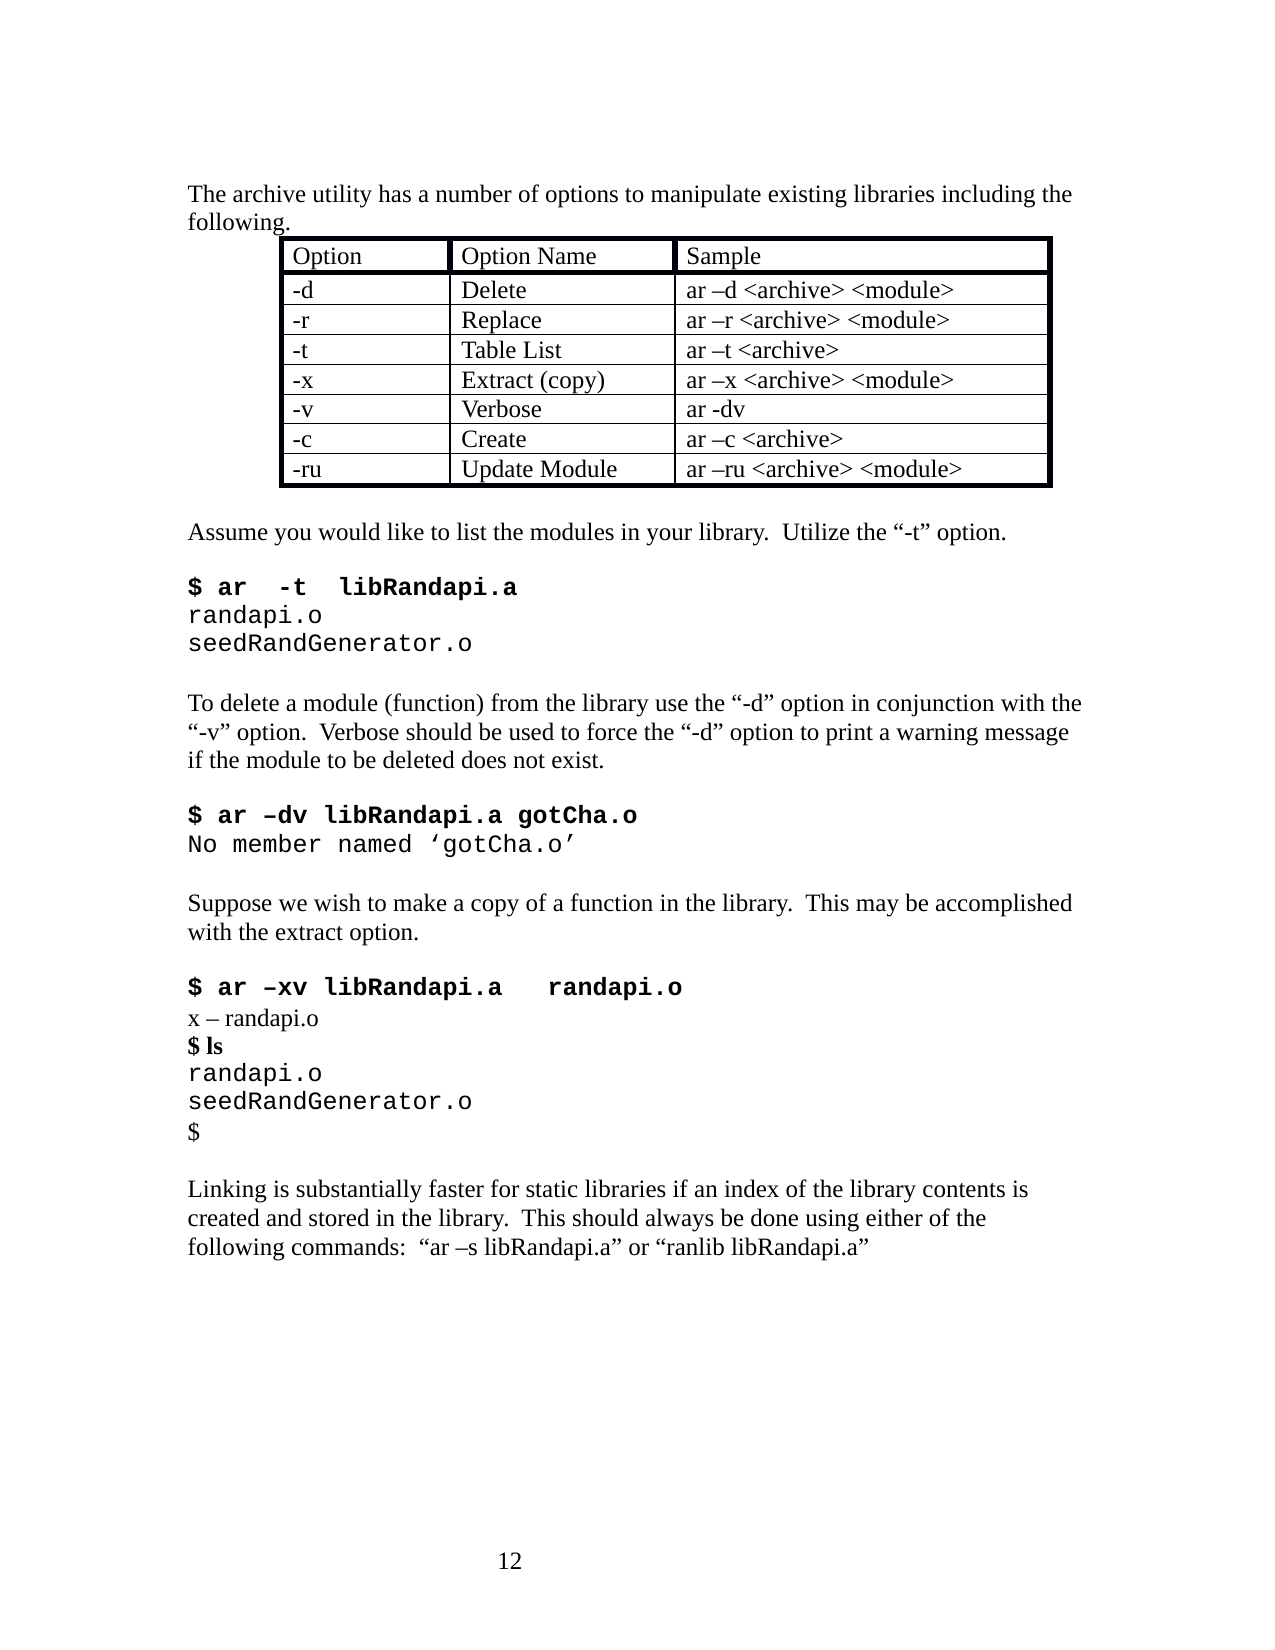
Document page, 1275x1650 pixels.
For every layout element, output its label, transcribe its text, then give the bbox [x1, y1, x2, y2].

text x – randapi.o [187, 1003, 1087, 1031]
table_cell [176, 364, 279, 393]
table_cell -c [284, 424, 449, 453]
table_cell ar -dv [676, 395, 1047, 423]
table_cell [176, 334, 279, 364]
table_cell -r [284, 305, 449, 334]
text $ ls [187, 1031, 1087, 1060]
table_cell ar –d <archive> <module> [676, 275, 1047, 304]
text No member named ‘gotCha.o’ [187, 831, 1087, 860]
table_cell Table List [451, 335, 674, 364]
table_cell -ru [284, 454, 449, 483]
table_cell Update Module [451, 454, 674, 483]
table_header Option [284, 241, 447, 270]
table_cell -d [284, 275, 449, 304]
table_cell ar –ru <archive> <module> [676, 454, 1047, 483]
text seedRandGenerator.o [187, 1088, 1087, 1117]
text randapi.o [187, 1060, 1087, 1088]
table_cell Create [451, 424, 674, 453]
text Suppose we wish to make a copy of a function in the library. This may be accomplished with the extract option. [187, 888, 1087, 946]
table_cell [176, 304, 279, 334]
text $ ar –dv libRandapi.a gotCha.o [187, 803, 1087, 831]
table_cell [176, 423, 279, 453]
text randapi.o [187, 603, 1087, 631]
text Assume you would like to list the modules in your library. Utilize the “-t” option. [187, 517, 1087, 546]
text $ [187, 1117, 1087, 1146]
text The archive utility has a number of options to manipulate existing libraries including the following. [187, 179, 1087, 236]
table_cell Extract (copy) [451, 365, 674, 393]
text seedRandGenerator.o [187, 631, 1087, 659]
table_cell ar –x <archive> <module> [676, 365, 1047, 393]
table_header Option Name [453, 241, 672, 270]
table_cell ar –t <archive> [676, 335, 1047, 364]
text Linking is substantially faster for static libraries if an index of the library contents is created and stored in the library. This should always be done using either of the following commands: “ar –s libRandapi.a” or “ranlib libRandapi.a” [187, 1174, 1087, 1261]
table_cell ar –r <archive> <module> [676, 305, 1047, 334]
text To delete a module (function) from the library use the “-d” option in conjunction with the “-v” option. Verbose should be used to force the “-d” option to print a warning message if the module to be deleted does not exist. [187, 688, 1087, 774]
table_cell [176, 394, 279, 423]
table_cell ar –c <archive> [676, 424, 1047, 453]
table_cell -t [284, 335, 449, 364]
text $ ar -t libRandapi.a [187, 574, 1087, 603]
table_cell [176, 453, 279, 483]
table_cell Delete [451, 275, 674, 304]
table_cell -x [284, 365, 449, 393]
text $ ar –xv libRandapi.a randapi.o [187, 974, 1087, 1003]
table_header [176, 236, 279, 270]
table_cell Replace [451, 305, 674, 334]
table_cell [176, 270, 279, 304]
table_header Sample [678, 241, 1047, 270]
table_cell -v [284, 395, 449, 423]
table_cell Verbose [451, 395, 674, 423]
